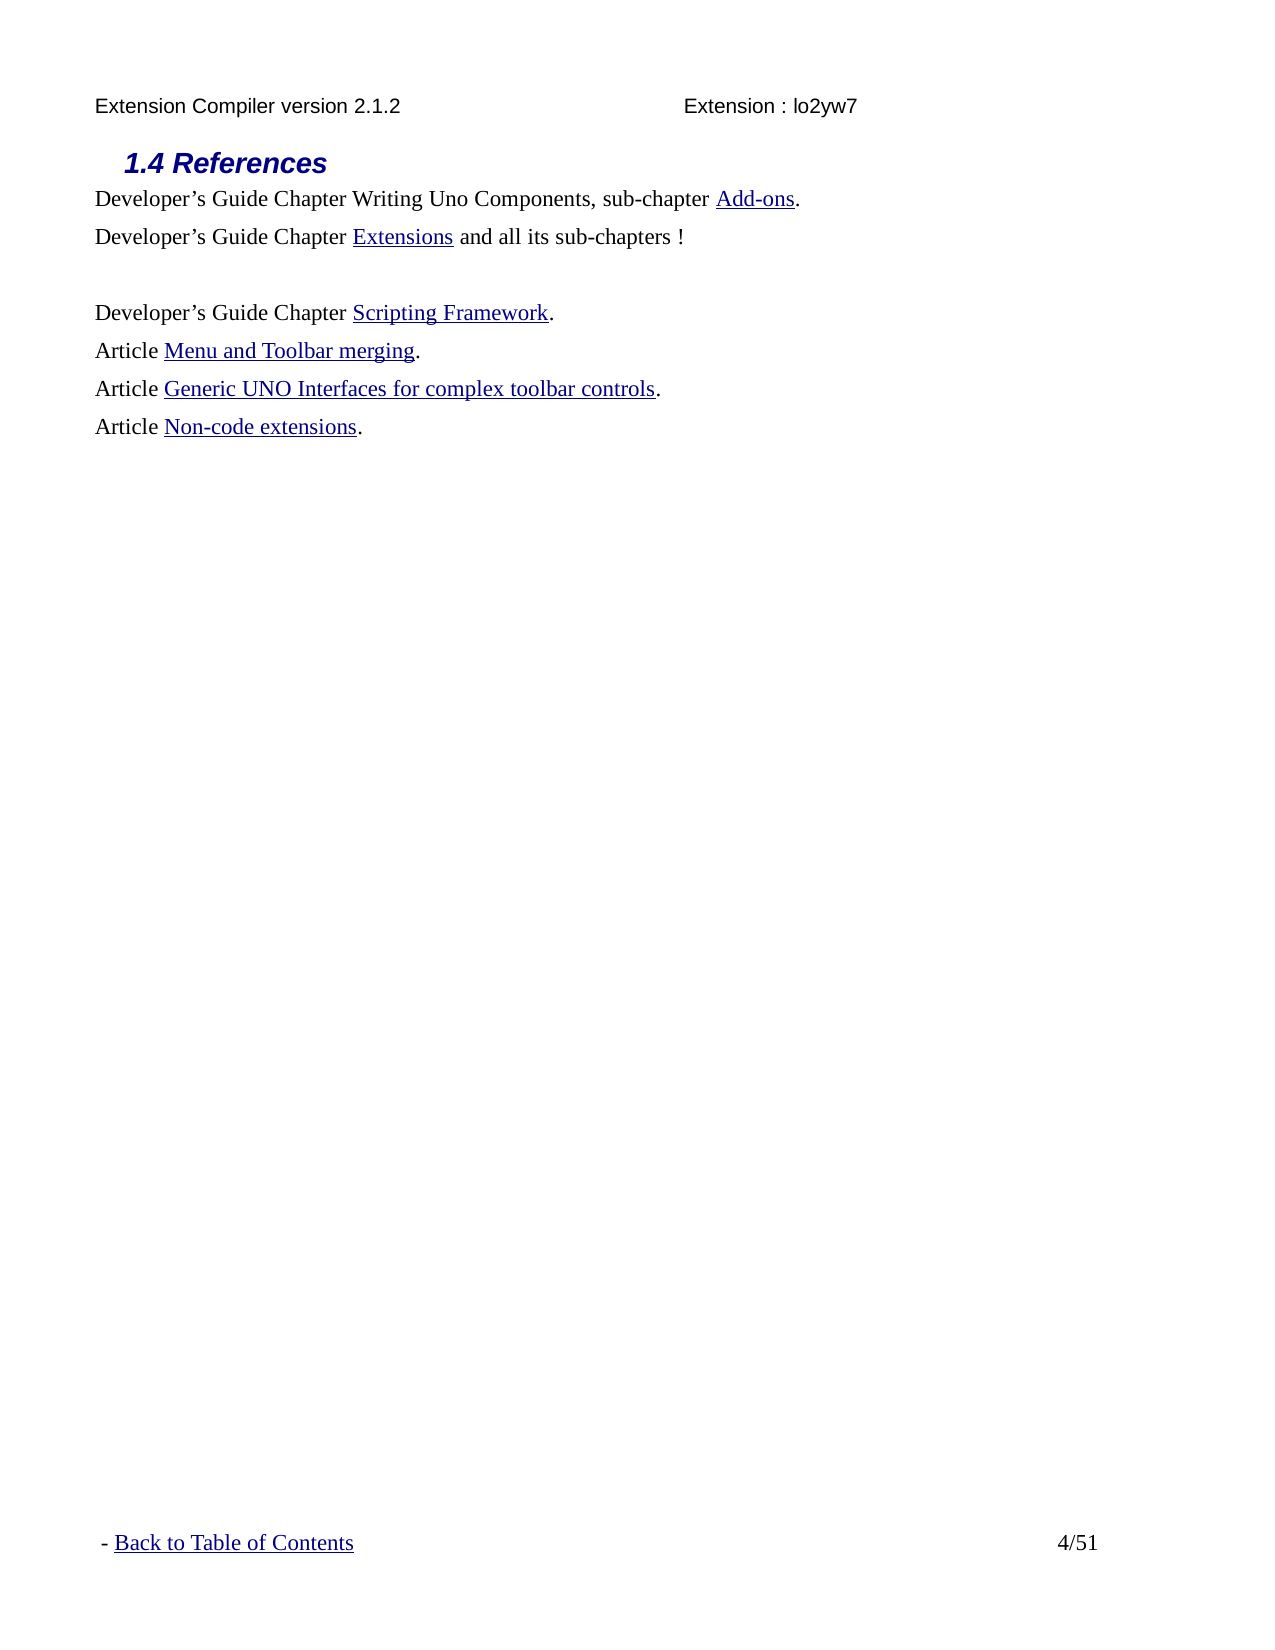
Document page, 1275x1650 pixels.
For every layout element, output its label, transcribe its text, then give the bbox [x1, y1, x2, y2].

text Developer’s Guide Chapter Writing Uno Components, sub-chapter Add-ons. [94, 186, 1181, 211]
text Developer’s Guide Chapter Scripting Framework. [94, 300, 1181, 326]
text Developer’s Guide Chapter Extensions and all its sub-chapters ! [94, 224, 1181, 249]
subtitle References [124, 147, 1181, 180]
text Article Generic UNO Interfaces for complex toolbar controls. [94, 376, 1181, 402]
text Article Menu and Toolbar merging. [94, 338, 1181, 363]
text Article Non-code extensions. [94, 414, 1181, 439]
